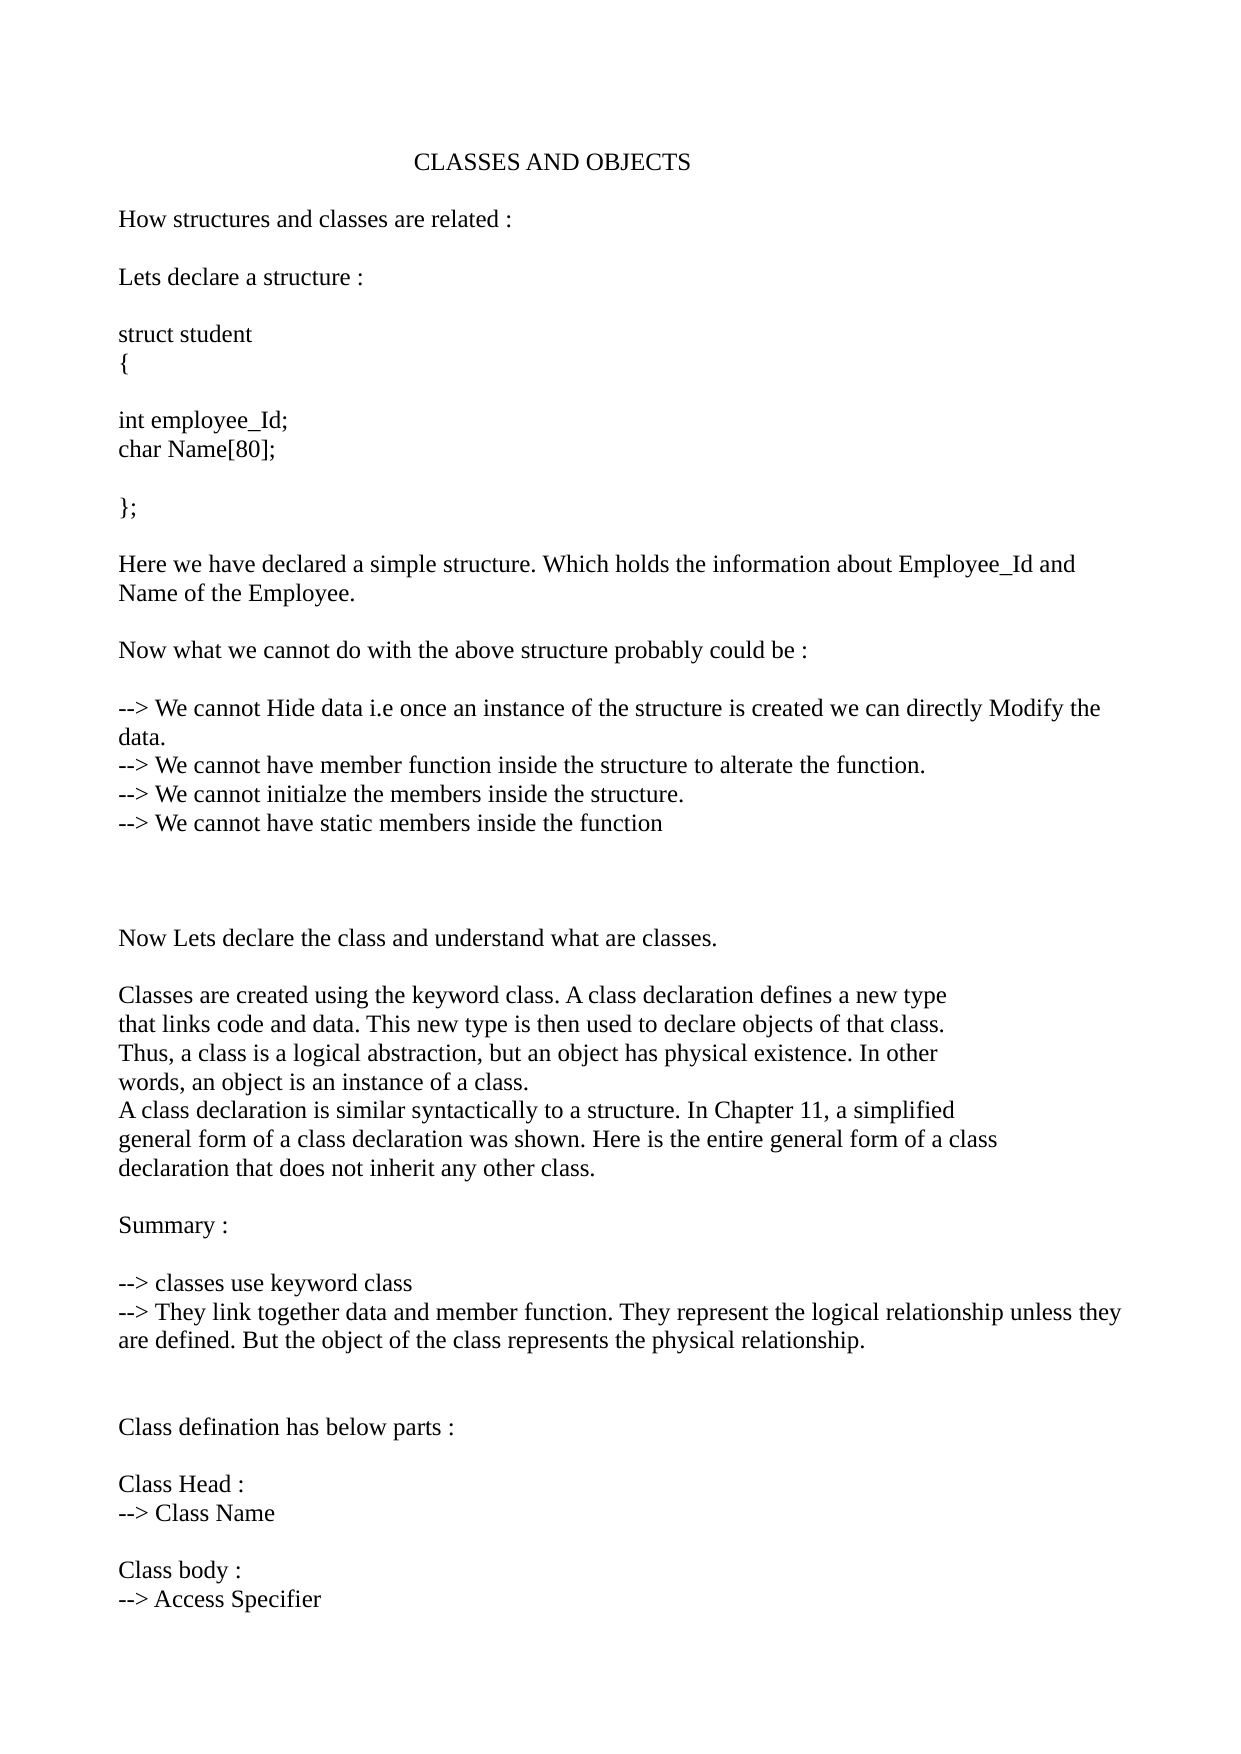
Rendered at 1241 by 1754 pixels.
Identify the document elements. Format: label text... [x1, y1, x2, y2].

text }; [118, 492, 1122, 521]
text Here we have declared a simple structure. Which holds the information about Employee_Id and Name of the Employee. [118, 549, 1122, 607]
text { [118, 348, 1122, 377]
text Classes are created using the keyword class. A class declaration defines a new type [118, 981, 1122, 1009]
text that links code and data. This new type is then used to declare objects of that class. [118, 1009, 1122, 1038]
text char Name[80]; [118, 434, 1122, 463]
text Lets declare a structure : [118, 262, 1122, 291]
text --> We cannot initialze the members inside the structure. [118, 779, 1122, 808]
text How structures and classes are related : [118, 204, 1122, 233]
text --> Class Name [118, 1498, 1122, 1527]
text words, an object is an instance of a class. [118, 1067, 1122, 1096]
text --> They link together data and member function. They represent the logical relationship unless they are defined. But the object of the class represents the physical relationship. [118, 1297, 1122, 1354]
text Summary : [118, 1211, 1122, 1239]
text --> We cannot have member function inside the structure to alterate the function. [118, 751, 1122, 779]
text --> We cannot Hide data i.e once an instance of the structure is created we can directly Modify the data. [118, 693, 1122, 751]
text Class defination has below parts : [118, 1412, 1122, 1441]
text int employee_Id; [118, 406, 1122, 434]
text Now Lets declare the class and understand what are classes. [118, 923, 1122, 952]
text Now what we cannot do with the above structure probably could be : [118, 636, 1122, 664]
text Thus, a class is a logical abstraction, but an object has physical existence. In other [118, 1038, 1122, 1067]
text Class Head : [118, 1469, 1122, 1498]
text CLASSES AND OBJECTS [118, 147, 1122, 176]
text Class body : [118, 1556, 1122, 1584]
text struct student [118, 319, 1122, 348]
text general form of a class declaration was shown. Here is the entire general form of a class [118, 1124, 1122, 1153]
text --> Access Specifier [118, 1584, 1122, 1613]
text --> We cannot have static members inside the function [118, 808, 1122, 837]
text A class declaration is similar syntactically to a structure. In Chapter 11, a simplified [118, 1096, 1122, 1124]
text --> classes use keyword class [118, 1268, 1122, 1297]
text declaration that does not inherit any other class. [118, 1153, 1122, 1182]
